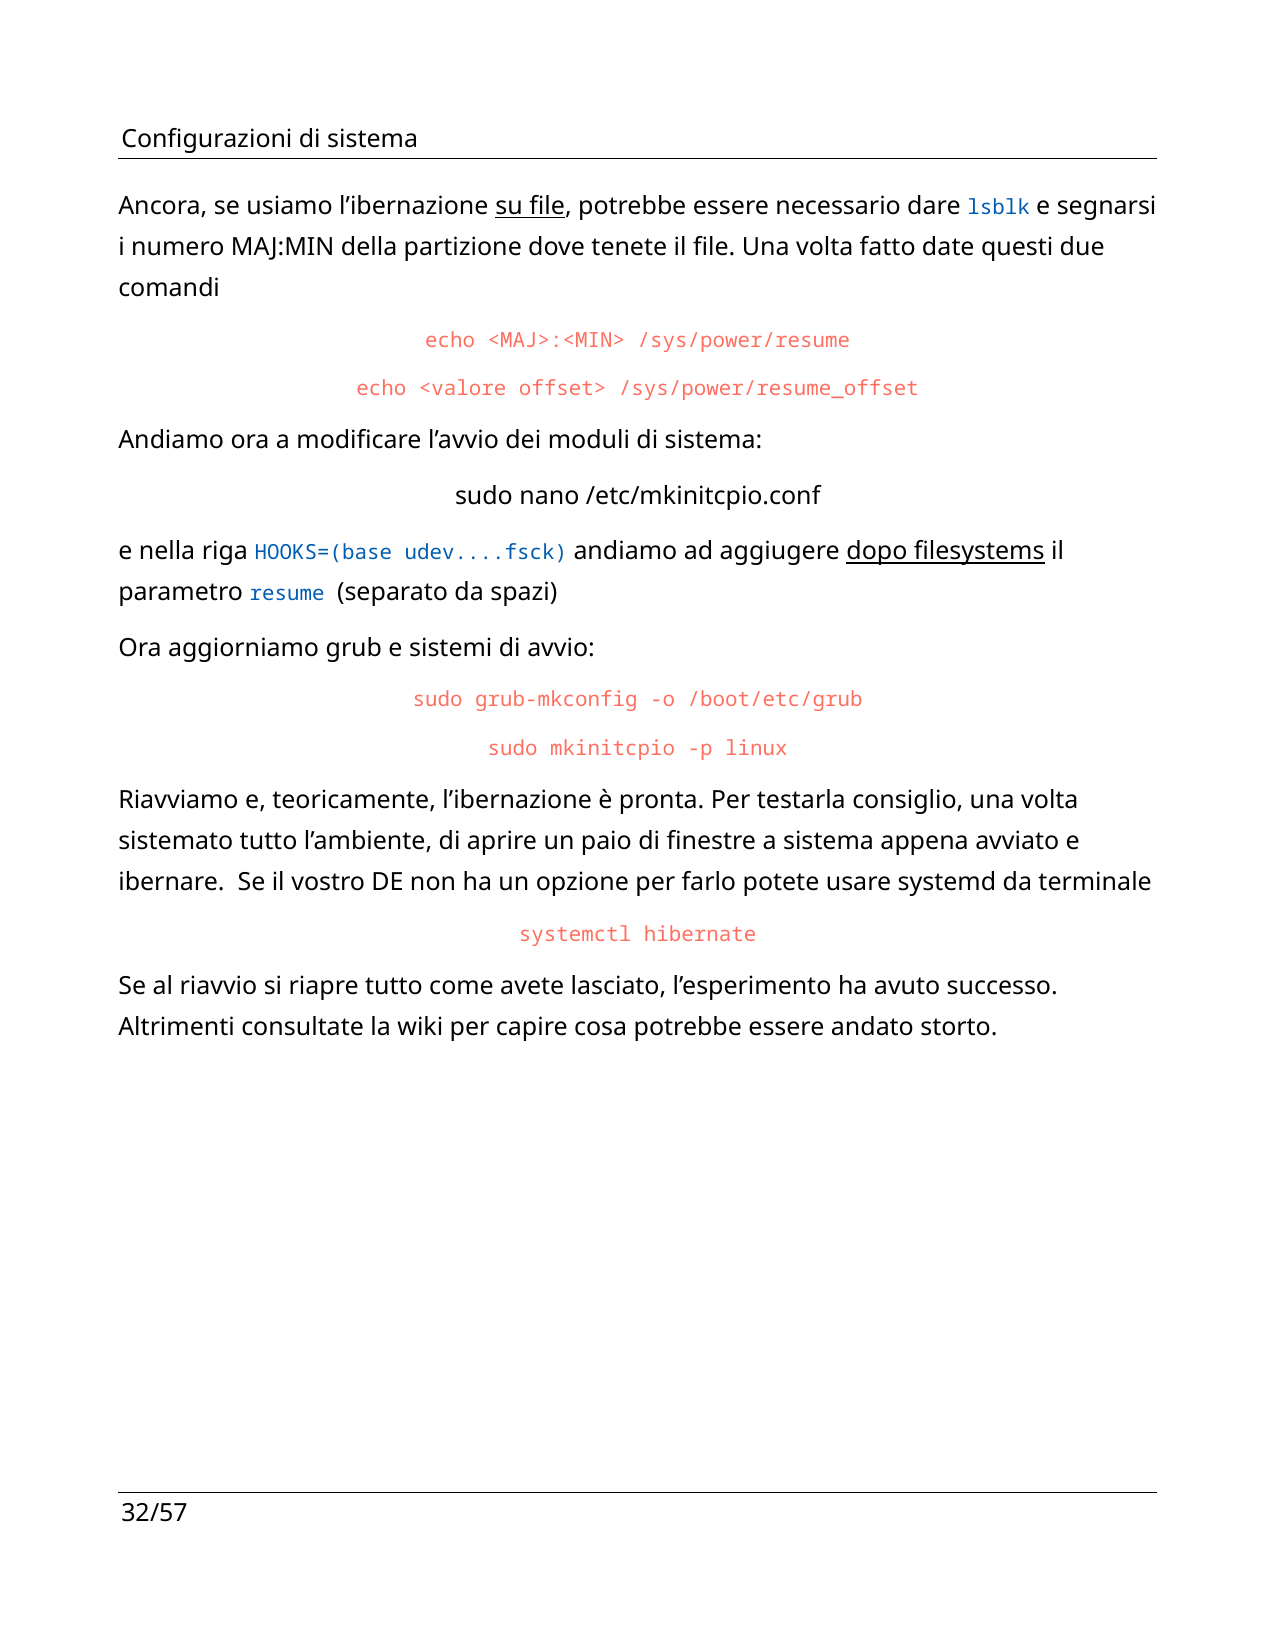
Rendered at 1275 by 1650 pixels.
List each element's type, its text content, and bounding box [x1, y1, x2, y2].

text Se al riavvio si riapre tutto come avete lasciato, l’esperimento ha avuto successo. Altrimenti consultate la wiki per capire cosa potrebbe essere andato storto. [118, 968, 1157, 1042]
text Ora aggiorniamo grub e sistemi di avvio: [118, 629, 1157, 663]
text Ancora, se usiamo l’ibernazione su file, potrebbe essere necessario dare lsblk e segnarsi i numero MAJ:MIN della partizione dove tenete il file. Una volta fatto date questi due comandi [118, 188, 1157, 303]
text e nella riga HOOKS=(base udev....fsck) andiamo ad aggiugere dopo filesystems il parametro resume (separato da spazi) [118, 533, 1157, 608]
text sudo mkinitcpio -p linux [118, 733, 1157, 762]
text sudo grub-mkconfig -o /boot/etc/grub [118, 684, 1157, 713]
text Riavviamo e, teoricamente, l’ibernazione è pronta. Per testarla consiglio, una volta sistemato tutto l’ambiente, di aprire un paio di finestre a sistema appena avviato e ibernare. Se il vostro DE non ha un opzione per farlo potete usare systemd da terminale [118, 782, 1157, 898]
text systemctl hibernate [118, 919, 1157, 947]
text Andiamo ora a modificare l’avvio dei moduli di sistema: [118, 422, 1157, 456]
text sudo nano /etc/mkinitcpio.conf [118, 477, 1157, 512]
text echo <MAJ>:<MIN> /sys/power/resume [118, 325, 1157, 353]
text echo <valore offset> /sys/power/resume_offset [118, 373, 1157, 402]
